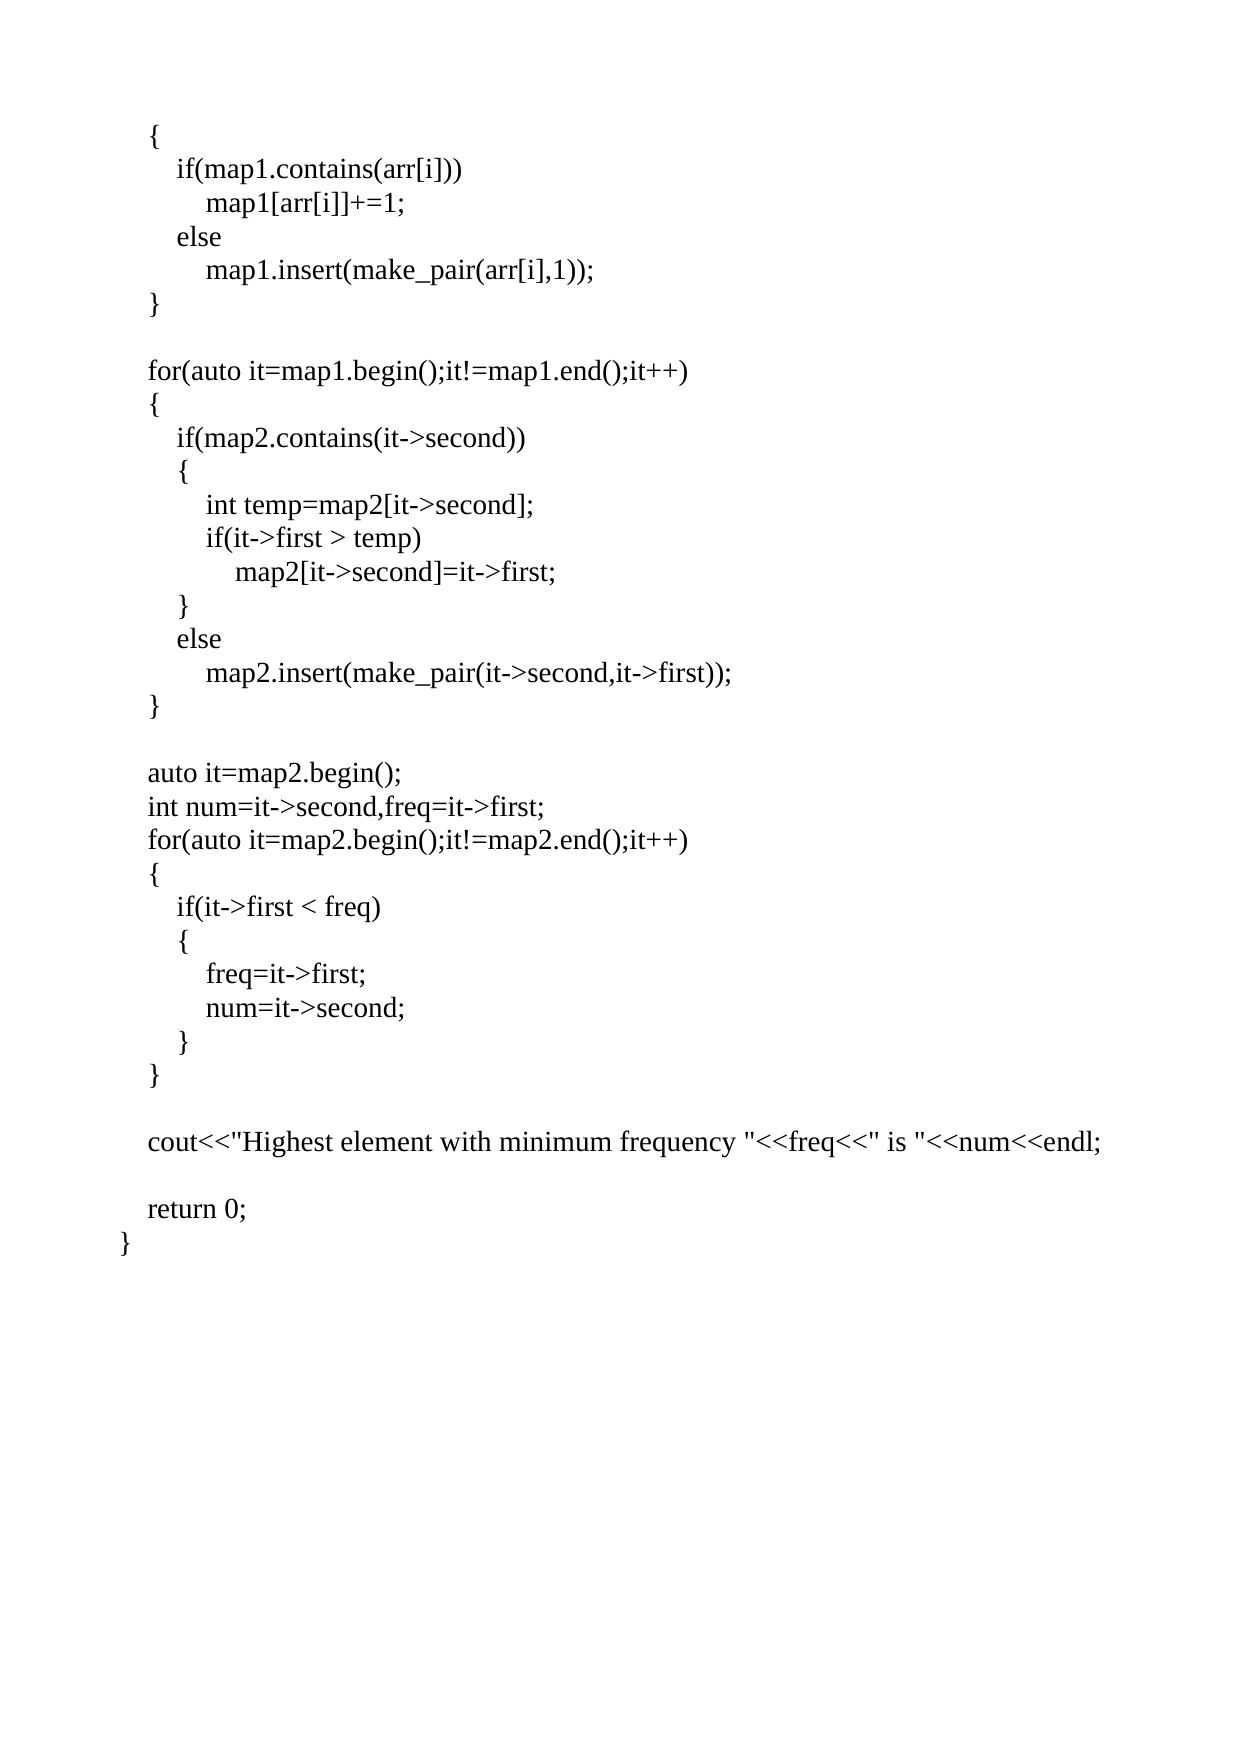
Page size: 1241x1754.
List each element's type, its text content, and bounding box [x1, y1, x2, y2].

text if(it->first < freq) [118, 889, 1122, 923]
text map2.insert(make_pair(it->second,it->first)); [118, 655, 1122, 688]
text map1.insert(make_pair(arr[i],1)); [118, 252, 1122, 286]
text } [118, 1024, 1122, 1057]
text if(map1.contains(arr[i])) [118, 152, 1122, 185]
text { [118, 856, 1122, 889]
text } [118, 286, 1122, 319]
text { [118, 923, 1122, 957]
text num=it->second; [118, 990, 1122, 1024]
text } [118, 688, 1122, 722]
text auto it=map2.begin(); [118, 755, 1122, 789]
text } [118, 1225, 1122, 1258]
text else [118, 219, 1122, 252]
text } [118, 1057, 1122, 1091]
text return 0; [118, 1191, 1122, 1225]
text { [118, 118, 1122, 152]
text map1[arr[i]]+=1; [118, 185, 1122, 219]
text freq=it->first; [118, 957, 1122, 990]
text for(auto it=map2.begin();it!=map2.end();it++) [118, 822, 1122, 856]
text else [118, 621, 1122, 655]
text int temp=map2[it->second]; [118, 487, 1122, 521]
text { [118, 386, 1122, 420]
text if(it->first > temp) [118, 521, 1122, 554]
text } [118, 588, 1122, 621]
text map2[it->second]=it->first; [118, 554, 1122, 588]
text cout<<"Highest element with minimum frequency "<<freq<<" is "<<num<<endl; [118, 1124, 1122, 1158]
text { [118, 453, 1122, 487]
text if(map2.contains(it->second)) [118, 420, 1122, 453]
text int num=it->second,freq=it->first; [118, 789, 1122, 822]
text for(auto it=map1.begin();it!=map1.end();it++) [118, 353, 1122, 386]
